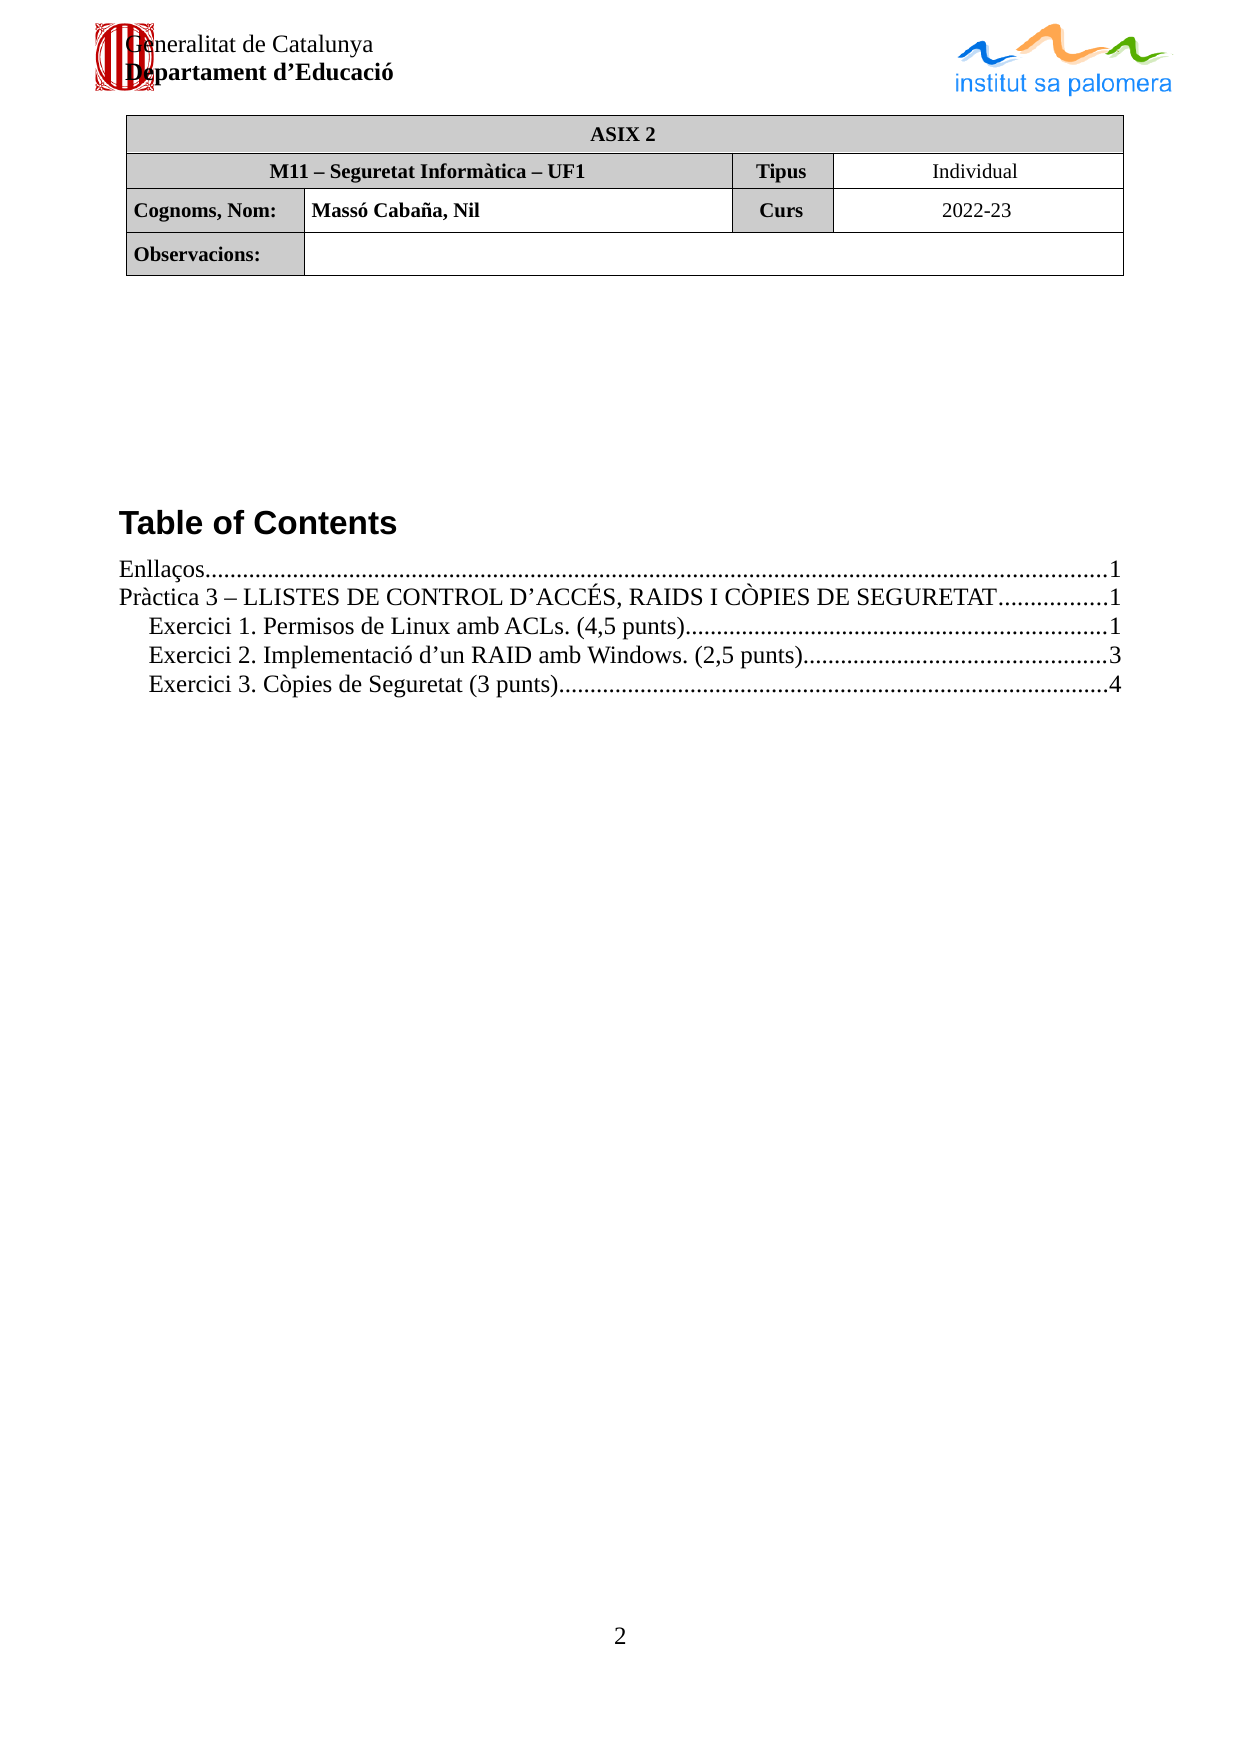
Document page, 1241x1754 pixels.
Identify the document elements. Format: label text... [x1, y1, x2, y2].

text Exercici 1. Permisos de Linux amb ACLs. (4,5 punts) 1 [148, 611, 1121, 640]
text Pràctica 3 – LLISTES DE CONTROL D’ACCÉS, RAIDS I CÒPIES DE SEGURETAT 1 [119, 582, 1121, 611]
picture [93, 21, 155, 93]
text Enllaços 1 [119, 554, 1121, 582]
picture [948, 21, 1177, 100]
subtitle Table of Contents [119, 503, 1121, 541]
text Exercici 3. Còpies de Seguretat (3 punts) 4 [148, 669, 1121, 697]
text Exercici 2. Implementació d’un RAID amb Windows. (2,5 punts) 3 [148, 640, 1121, 669]
